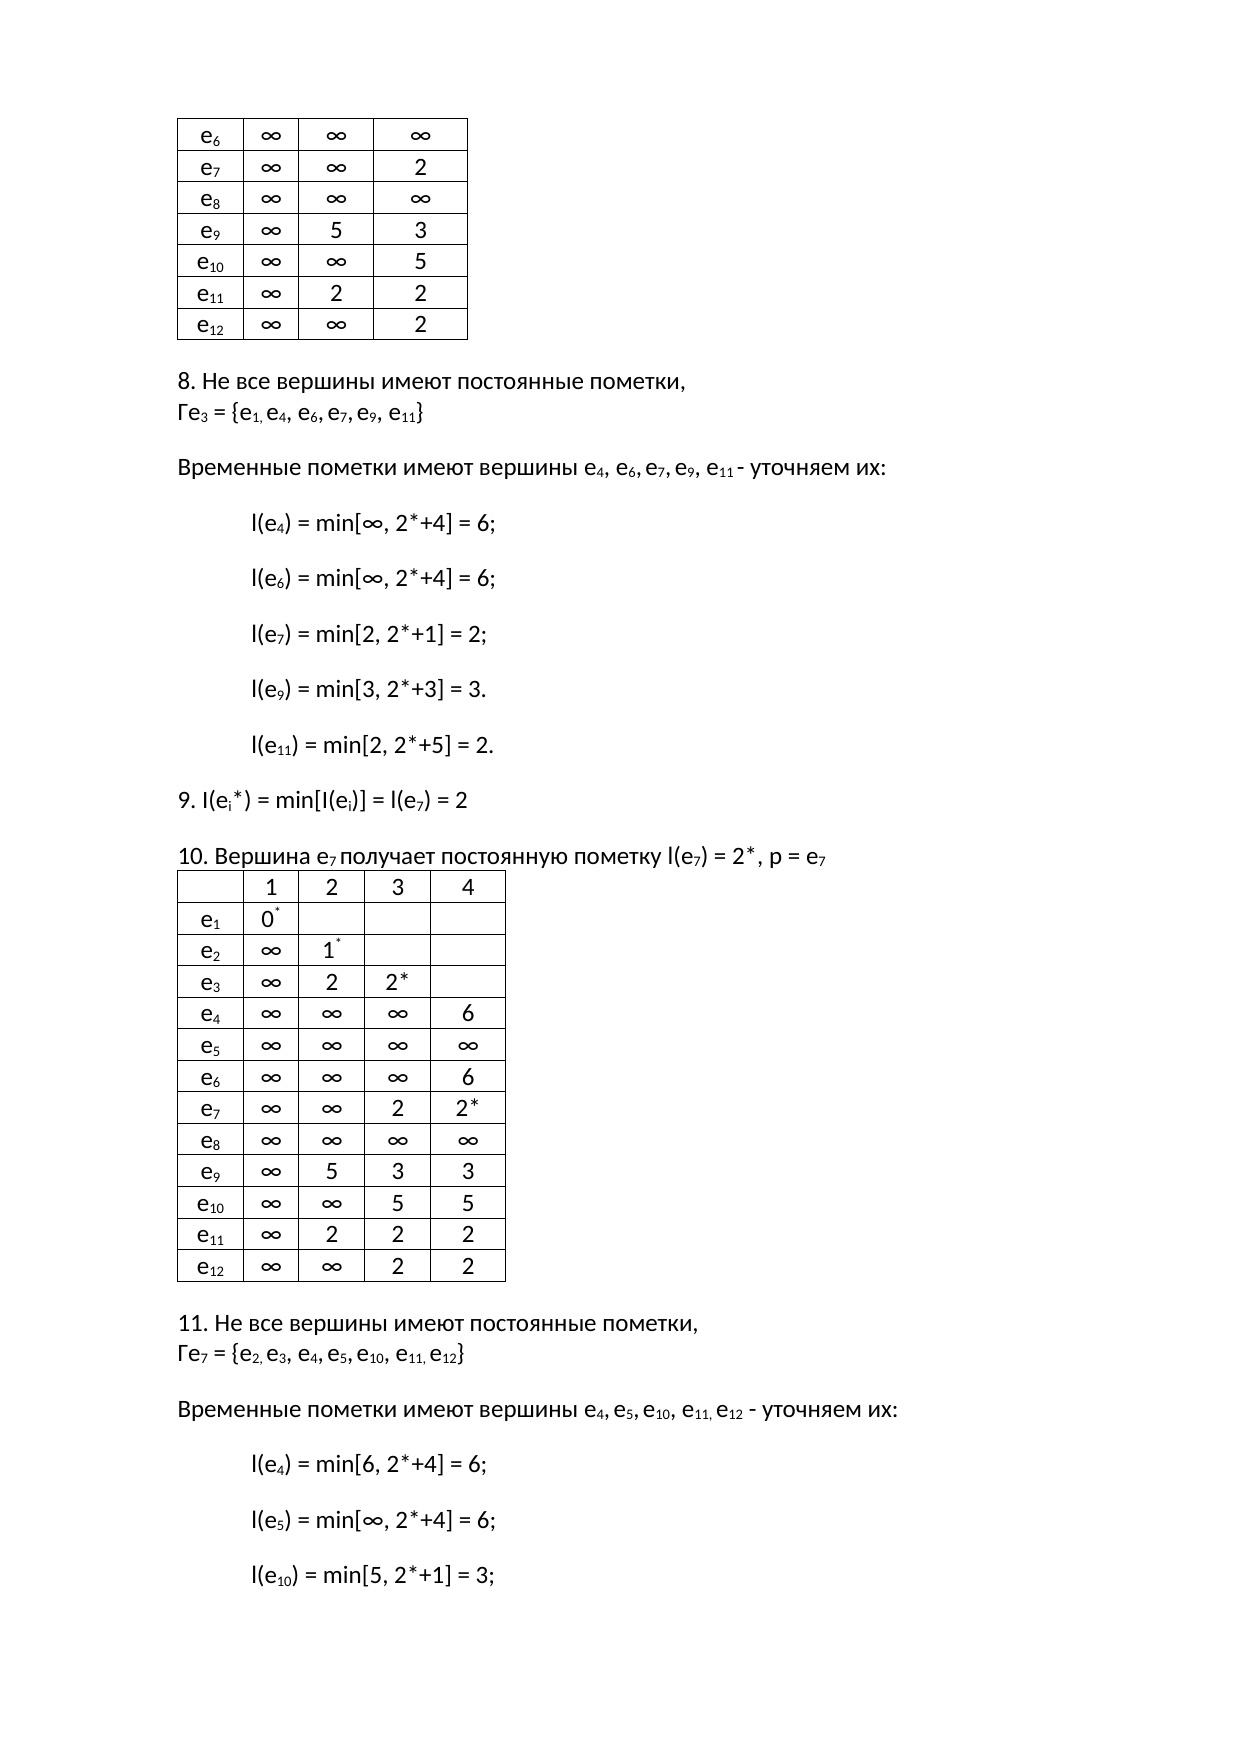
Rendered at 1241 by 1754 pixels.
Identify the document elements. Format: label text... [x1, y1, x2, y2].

table_cell ∞ [299, 309, 373, 339]
table_cell [299, 903, 364, 933]
table_cell 6 [431, 998, 505, 1028]
table_cell ∞ [299, 182, 373, 213]
table_cell 2 [374, 277, 467, 307]
table_cell ∞ [299, 245, 373, 276]
table_cell ∞ [244, 1219, 298, 1249]
text 11. Не все вершины имеют постоянные пометки, [177, 1307, 1152, 1337]
table_cell 2 [374, 151, 467, 181]
table_cell 3 [365, 1155, 430, 1186]
table_cell e6 [178, 119, 243, 150]
text l(e6) = min[∞, 2*+4] = 6; [177, 562, 1152, 593]
table_cell ∞ [244, 245, 298, 276]
table_cell e8 [178, 1124, 243, 1154]
table_cell e9 [178, 214, 243, 244]
table_cell ∞ [244, 1061, 298, 1091]
table_cell ∞ [244, 309, 298, 339]
table_cell ∞ [374, 182, 467, 213]
text l(e9) = min[3, 2*+3] = 3. [177, 673, 1152, 704]
text Гe7 = {e2, e3, e4, e5, e10, e11, e12} [177, 1337, 1152, 1368]
table_cell ∞ [299, 1092, 364, 1123]
table_cell e11 [178, 1219, 243, 1249]
table_cell 0* [244, 903, 298, 933]
text l(e7) = min[2, 2*+1] = 2; [177, 618, 1152, 648]
table_cell e12 [178, 309, 243, 339]
table_cell ∞ [244, 966, 298, 997]
table_cell ∞ [365, 1061, 430, 1091]
table_cell [365, 903, 430, 933]
table_cell e7 [178, 1092, 243, 1123]
table_cell ∞ [244, 214, 298, 244]
table_cell e3 [178, 966, 243, 997]
table_cell 3 [374, 214, 467, 244]
text Временные пометки имеют вершины e4, e5, e10, e11, e12 - уточняем их: [177, 1393, 1152, 1423]
table_cell ∞ [244, 1250, 298, 1281]
table_cell 2 [299, 1219, 364, 1249]
text l(e10) = min[5, 2*+1] = 3; [177, 1559, 1152, 1590]
table_cell ∞ [244, 182, 298, 213]
table_cell 2 [431, 1219, 505, 1249]
table_cell 2 [365, 1250, 430, 1281]
table_cell 2* [365, 966, 430, 997]
text Гe3 = {e1, e4, e6, e7, e9, e11} [177, 396, 1152, 426]
table_header 1 [244, 871, 298, 902]
table_cell e7 [178, 151, 243, 181]
table_cell e6 [178, 1061, 243, 1091]
table_cell e4 [178, 998, 243, 1028]
table_cell ∞ [299, 1124, 364, 1154]
table_cell 2* [431, 1092, 505, 1123]
table_cell 6 [431, 1061, 505, 1091]
table_cell ∞ [299, 151, 373, 181]
table_cell ∞ [244, 1124, 298, 1154]
table_cell ∞ [244, 1092, 298, 1123]
text 10. Вершина e7 получает постоянную пометку l(e7) = 2*, p = e7 [177, 840, 1152, 870]
table_cell ∞ [244, 1155, 298, 1186]
text 8. Не все вершины имеют постоянные пометки, [177, 365, 1152, 396]
table_cell e11 [178, 277, 243, 307]
text 9. I(ei*) = min[I(ei)] = l(e7) = 2 [177, 784, 1152, 815]
table_cell e2 [178, 935, 243, 965]
text l(e11) = min[2, 2*+5] = 2. [177, 729, 1152, 759]
table_cell 2 [365, 1219, 430, 1249]
table_header [178, 871, 243, 902]
table_cell ∞ [244, 935, 298, 965]
table_cell [365, 935, 430, 965]
table_header 4 [431, 871, 505, 902]
table_cell 5 [431, 1187, 505, 1217]
text Временные пометки имеют вершины e4, e6, e7, e9, e11 - уточняем их: [177, 451, 1152, 482]
table_cell ∞ [365, 1124, 430, 1154]
table_cell 2 [365, 1092, 430, 1123]
table_cell [431, 935, 505, 965]
table_cell 5 [299, 214, 373, 244]
table_cell ∞ [299, 1029, 364, 1060]
table_cell ∞ [365, 1029, 430, 1060]
table_cell 2 [299, 277, 373, 307]
table_cell ∞ [244, 998, 298, 1028]
text l(e5) = min[∞, 2*+4] = 6; [177, 1504, 1152, 1534]
table_cell 2 [299, 966, 364, 997]
table_cell 2 [431, 1250, 505, 1281]
table_cell e10 [178, 1187, 243, 1217]
table_cell ∞ [244, 119, 298, 150]
table_cell 5 [299, 1155, 364, 1186]
table_cell ∞ [244, 151, 298, 181]
table_header 3 [365, 871, 430, 902]
table_cell e8 [178, 182, 243, 213]
table_cell 1* [299, 935, 364, 965]
text l(e4) = min[6, 2*+4] = 6; [177, 1448, 1152, 1479]
table_cell e1 [178, 903, 243, 933]
table_cell ∞ [299, 1061, 364, 1091]
table_cell ∞ [299, 1250, 364, 1281]
table_cell ∞ [299, 998, 364, 1028]
table_header 2 [299, 871, 364, 902]
table_cell ∞ [431, 1029, 505, 1060]
table_cell e10 [178, 245, 243, 276]
table_cell ∞ [244, 277, 298, 307]
table_cell 2 [374, 309, 467, 339]
table_cell ∞ [244, 1029, 298, 1060]
text l(e4) = min[∞, 2*+4] = 6; [177, 507, 1152, 537]
table_cell ∞ [431, 1124, 505, 1154]
table_cell e5 [178, 1029, 243, 1060]
table_cell ∞ [299, 1187, 364, 1217]
table_cell 5 [365, 1187, 430, 1217]
table_cell [431, 966, 505, 997]
table_cell ∞ [374, 119, 467, 150]
table_cell 3 [431, 1155, 505, 1186]
table_cell ∞ [299, 119, 373, 150]
table_cell e9 [178, 1155, 243, 1186]
table_cell ∞ [365, 998, 430, 1028]
table_cell e12 [178, 1250, 243, 1281]
table_cell [431, 903, 505, 933]
table_cell ∞ [244, 1187, 298, 1217]
table_cell 5 [374, 245, 467, 276]
